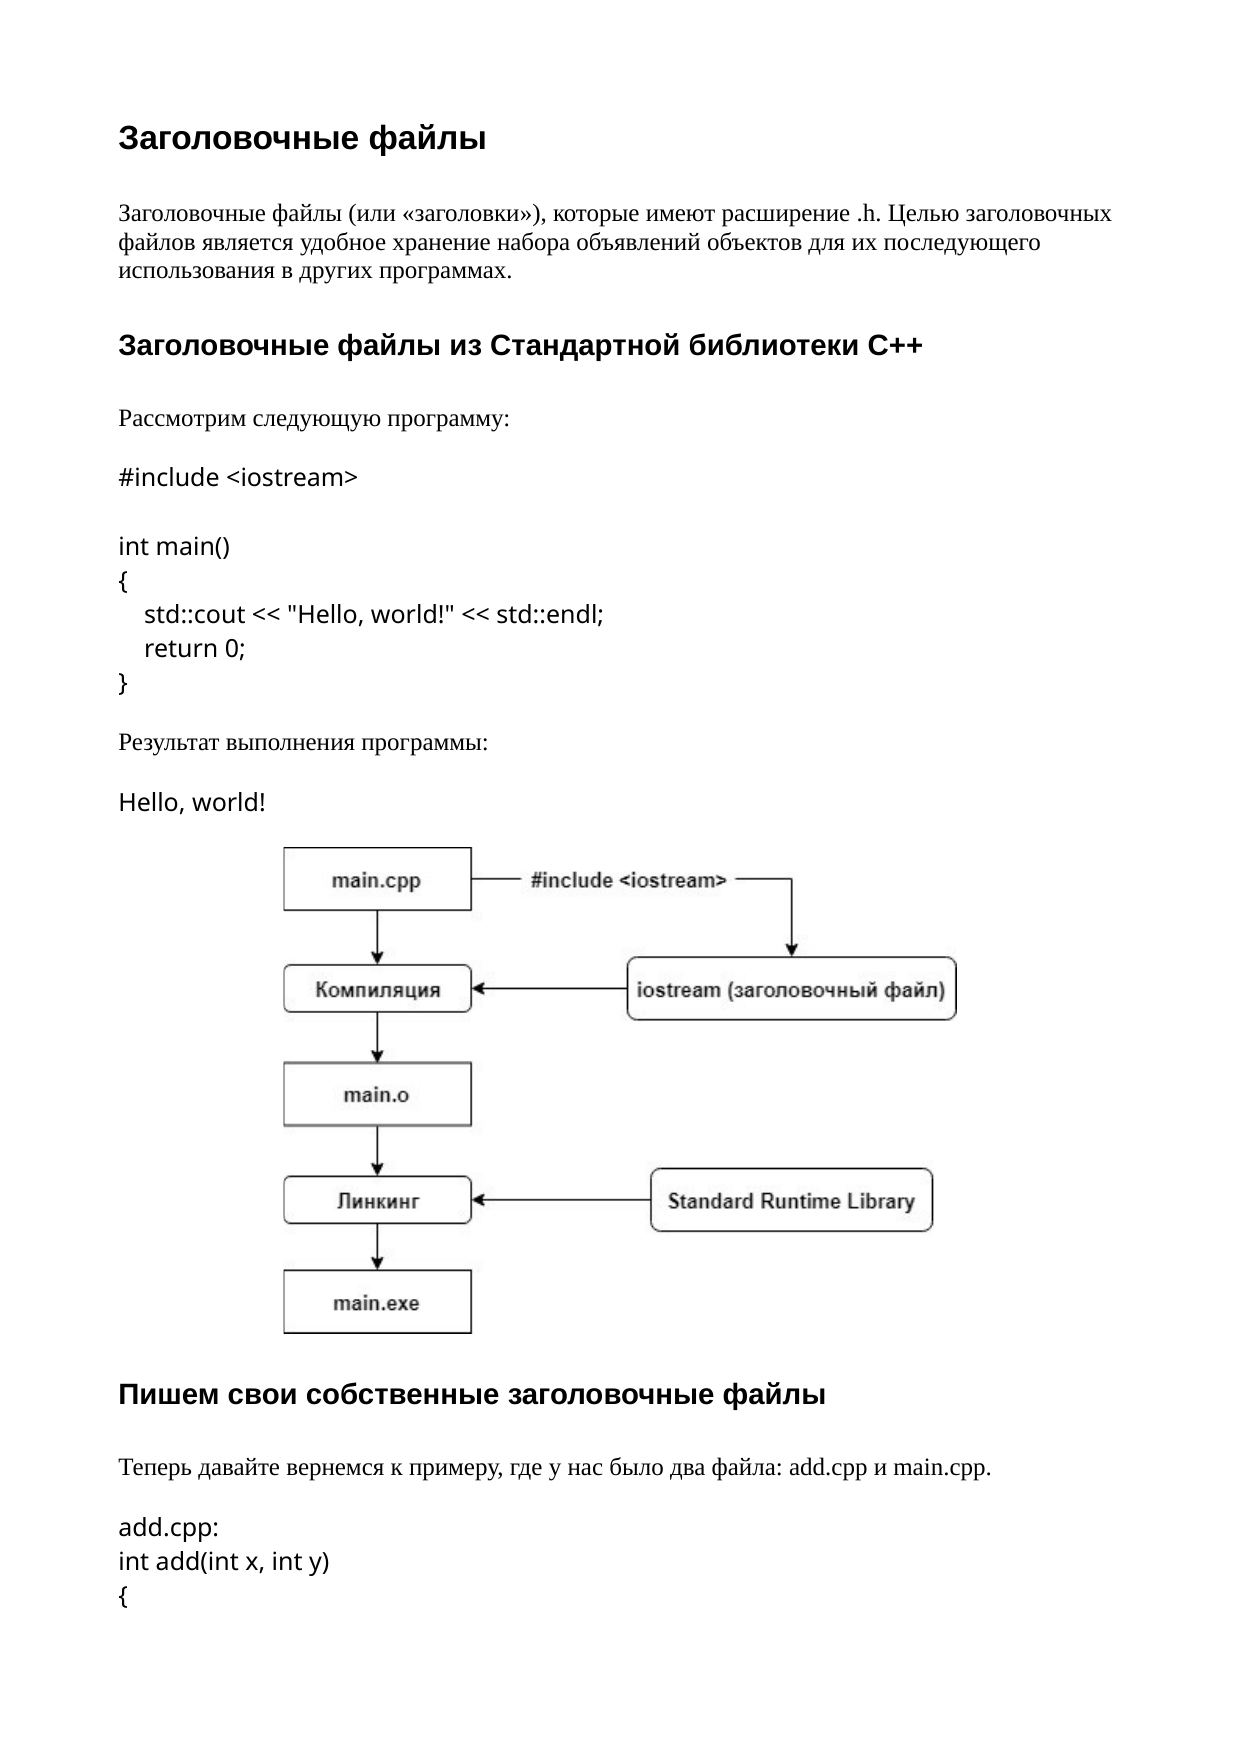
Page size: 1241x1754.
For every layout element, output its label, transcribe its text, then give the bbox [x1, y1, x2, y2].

text return 0; [118, 630, 1122, 664]
text } [118, 664, 1122, 698]
picture [283, 847, 957, 1334]
text { [118, 1577, 1122, 1612]
subtitle Заголовочные файлы из Стандартной библиотеки C++ [118, 328, 1122, 361]
text Результат выполнения программы: [118, 727, 1122, 756]
text Hello, world! [118, 785, 1122, 819]
text int add(int x, int y) [118, 1543, 1122, 1577]
subtitle Пишем свои собственные заголовочные файлы [118, 1377, 1122, 1411]
text add.cpp: [118, 1509, 1122, 1543]
subtitle Заголовочные файлы [118, 118, 1122, 157]
text Рассмотрим следующую программу: [118, 403, 1122, 431]
text int main() [118, 528, 1122, 562]
text Теперь давайте вернемся к примеру, где у нас было два файла: add.cpp и main.cpp. [118, 1452, 1122, 1481]
text { [118, 562, 1122, 596]
text Заголовочные файлы (или «заголовки»), которые имеют расширение .h. Целью заголовочных файлов является удобное хранение набора объявлений объектов для их последующего использования в других программах. [118, 198, 1122, 284]
text #include <iostream> [118, 460, 1122, 494]
text std::cout << "Hello, world!" << std::endl; [118, 596, 1122, 630]
